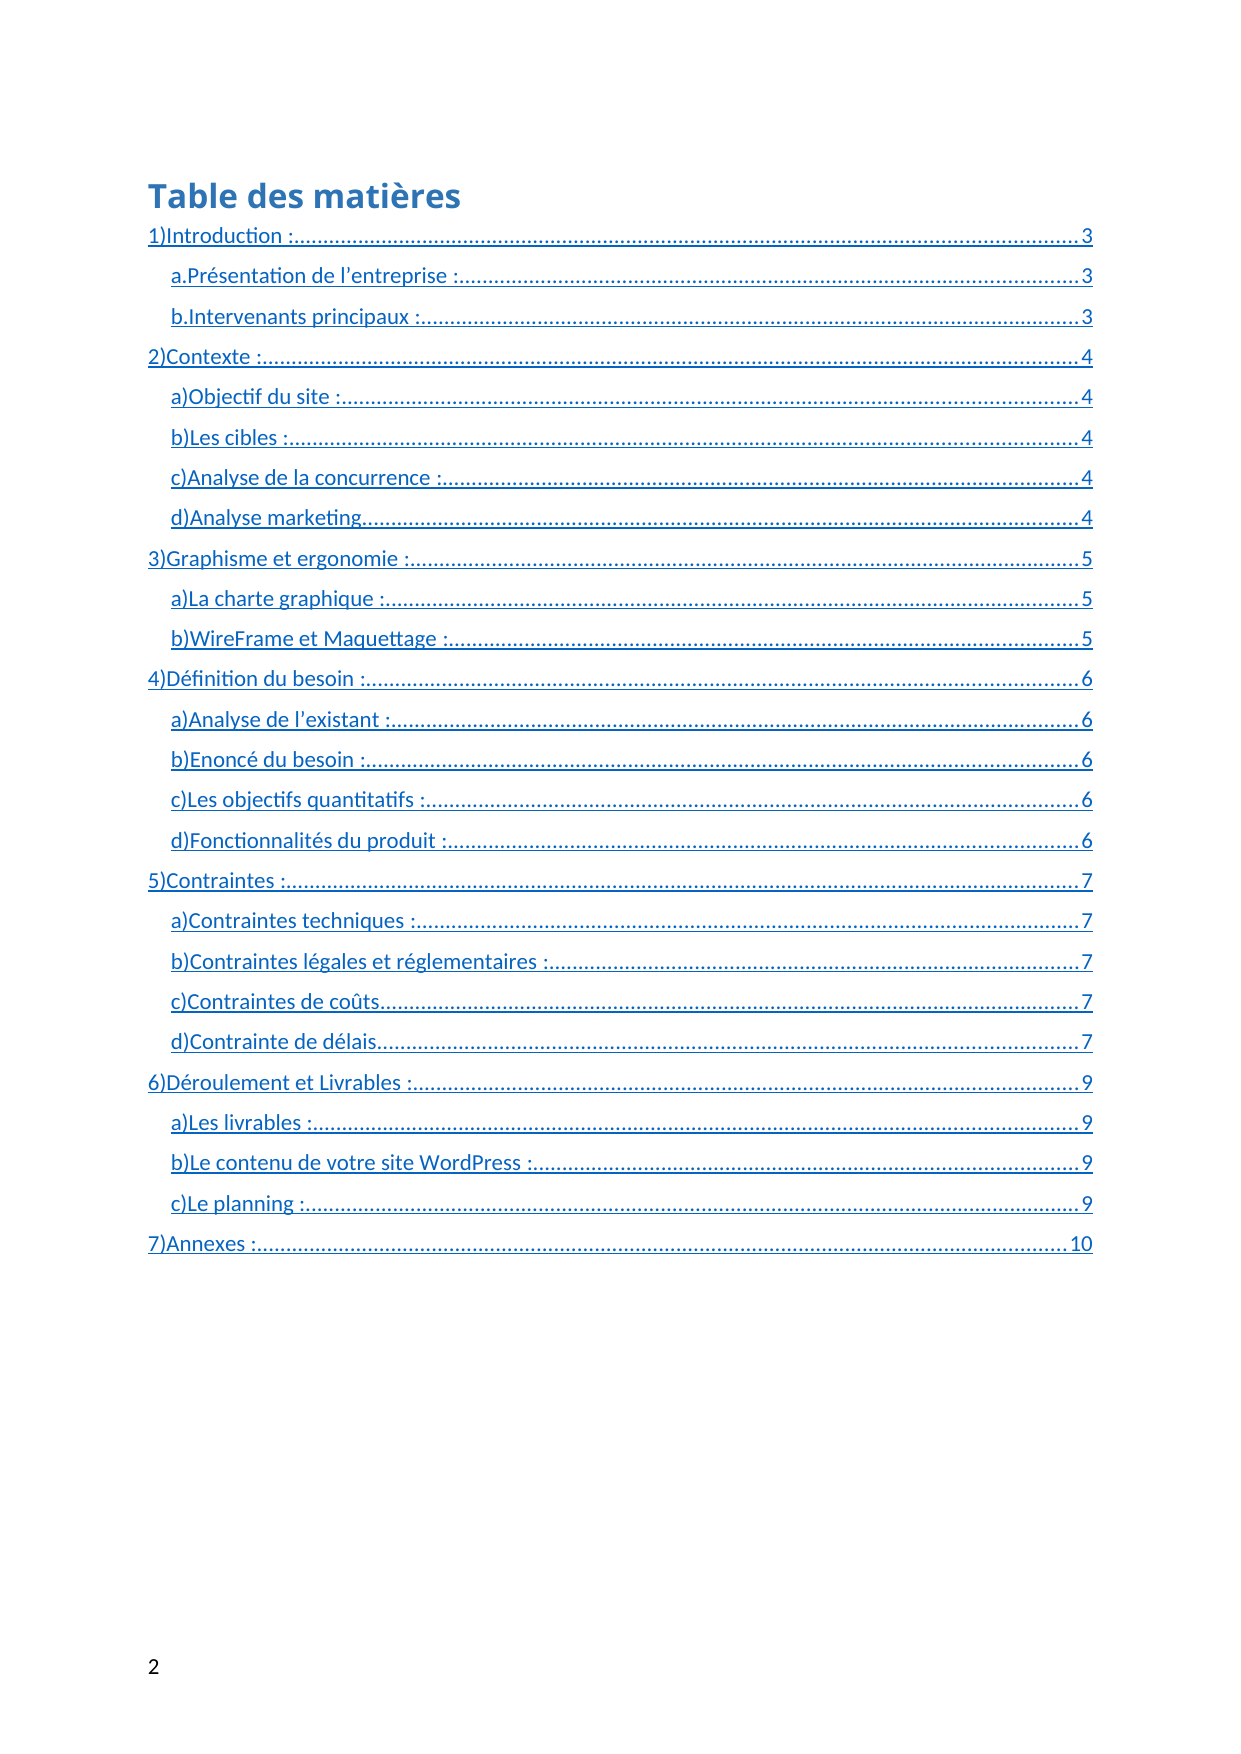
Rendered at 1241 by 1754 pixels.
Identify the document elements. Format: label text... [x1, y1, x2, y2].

text d)Contrainte de délais 7 [171, 1027, 1093, 1052]
text 2)Contexte : 4 [148, 342, 1093, 366]
text a)Contraintes techniques : 7 [171, 906, 1093, 931]
text 5)Contraintes : 7 [148, 866, 1093, 890]
text a.Présentation de l’entreprise : 3 [171, 261, 1093, 286]
text a)Les livrables : 9 [171, 1108, 1093, 1132]
text a)La charte graphique : 5 [171, 584, 1093, 608]
text 7)Annexes : 10 [148, 1229, 1093, 1253]
text b.Intervenants principaux : 3 [171, 302, 1093, 326]
text 3)Graphisme et ergonomie : 5 [148, 544, 1093, 568]
text a)Objectif du site : 4 [171, 382, 1093, 407]
text b)Enoncé du besoin : 6 [171, 745, 1093, 769]
text d)Analyse marketing 4 [171, 503, 1093, 527]
text c)Analyse de la concurrence : 4 [171, 463, 1093, 487]
text c)Le planning : 9 [171, 1189, 1093, 1213]
text 4)Définition du besoin : 6 [148, 664, 1093, 689]
text c)Contraintes de coûts 7 [171, 987, 1093, 1011]
text b)Les cibles : 4 [171, 423, 1093, 447]
text c)Les objectifs quantitatifs : 6 [171, 786, 1093, 810]
text b)Contraintes légales et réglementaires : 7 [171, 947, 1093, 971]
text 1)Introduction : 3 [148, 221, 1093, 245]
text 6)Déroulement et Livrables : 9 [148, 1068, 1093, 1092]
text b)Le contenu de votre site WordPress : 9 [171, 1148, 1093, 1172]
subtitle Table des matières [148, 173, 1093, 218]
text d)Fonctionnalités du produit : 6 [171, 826, 1093, 850]
text a)Analyse de l’existant : 6 [171, 705, 1093, 729]
text b)WireFrame et Maquettage : 5 [171, 624, 1093, 648]
